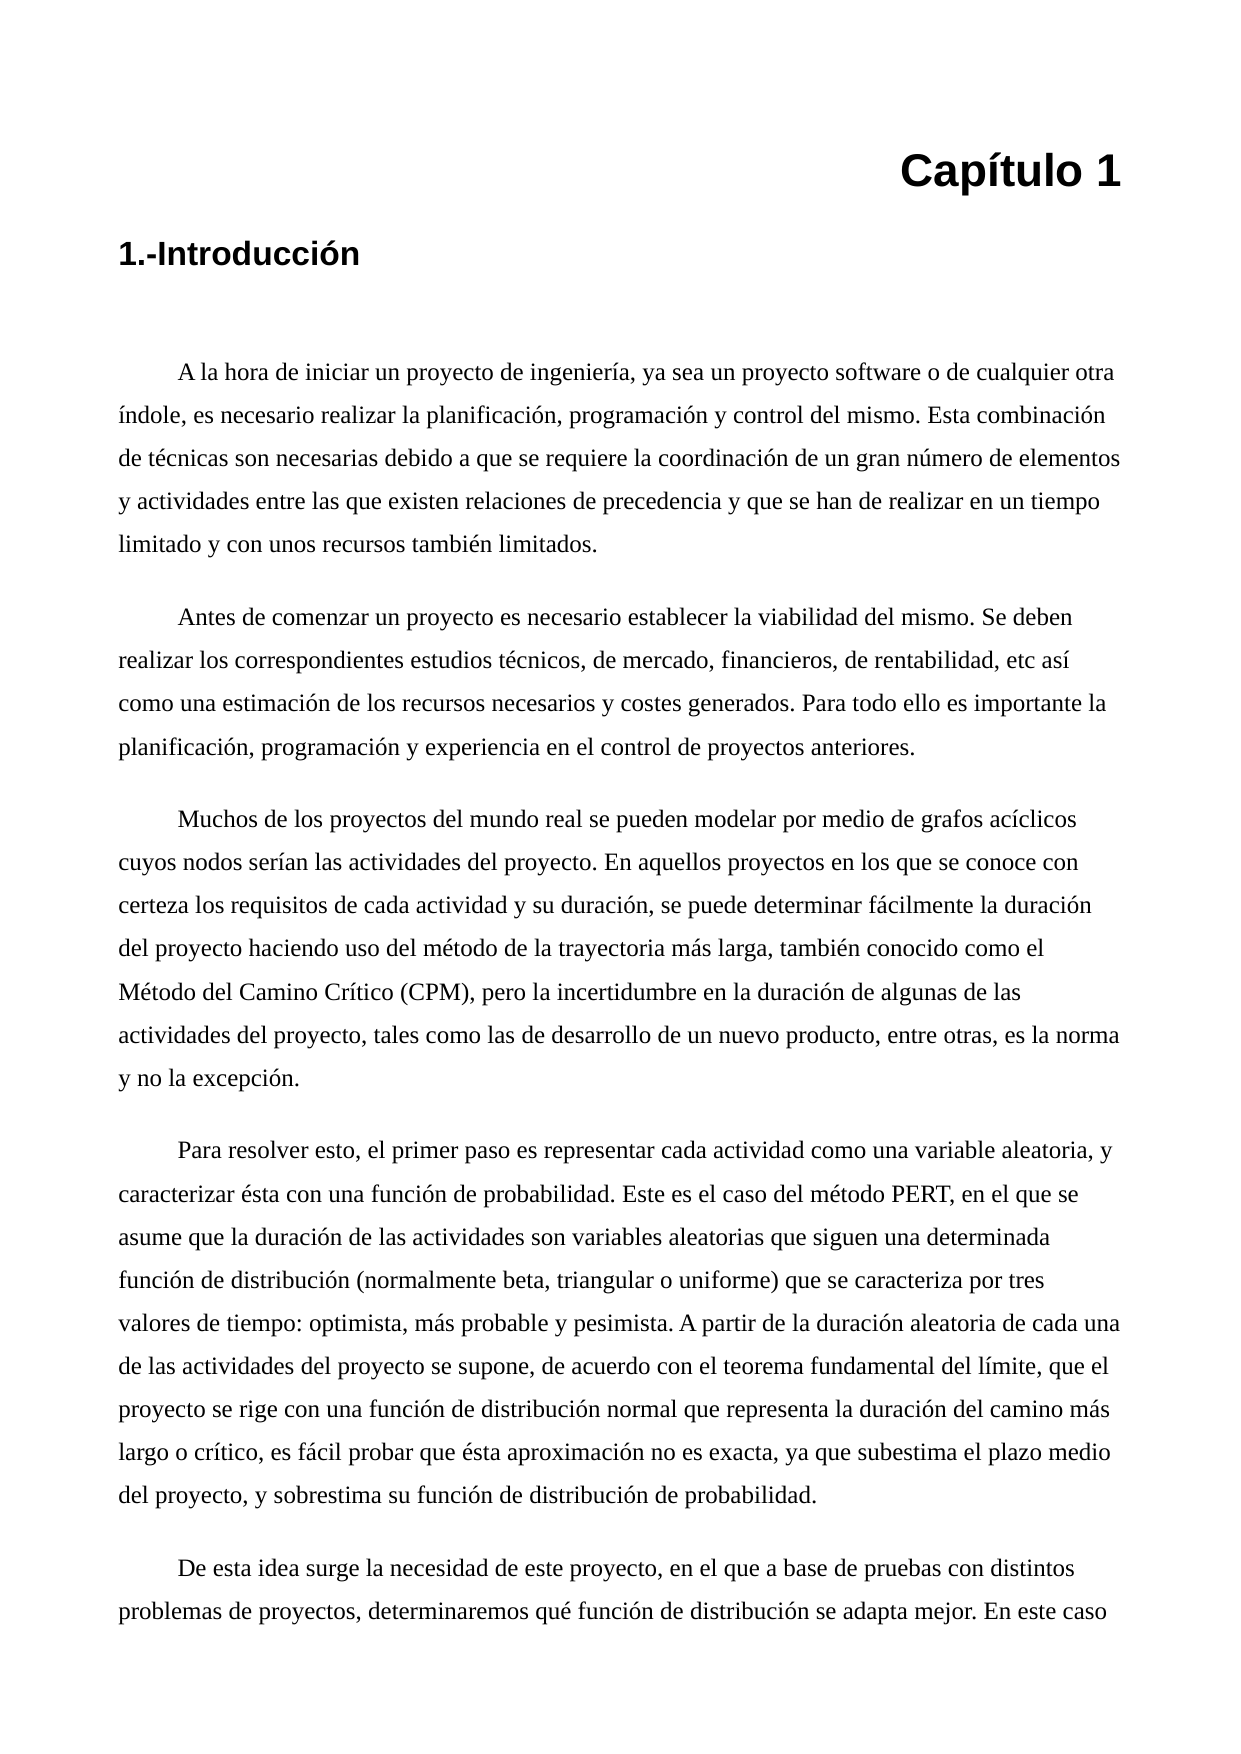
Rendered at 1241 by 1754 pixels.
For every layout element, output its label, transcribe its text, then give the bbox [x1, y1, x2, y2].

text A la hora de iniciar un proyecto de ingeniería, ya sea un proyecto software o de cualquier otra índole, es necesario realizar la planificación, programación y control del mismo. Esta combinación de técnicas son necesarias debido a que se requiere la coordinación de un gran número de elementos y actividades entre las que existen relaciones de precedencia y que se han de realizar en un tiempo limitado y con unos recursos también limitados. [118, 357, 1122, 558]
text Muchos de los proyectos del mundo real se pueden modelar por medio de grafos acíclicos cuyos nodos serían las actividades del proyecto. En aquellos proyectos en los que se conoce con certeza los requisitos de cada actividad y su duración, se puede determinar fácilmente la duración del proyecto haciendo uso del método de la trayectoria más larga, también conocido como el Método del Camino Crítico (CPM), pero la incertidumbre en la duración de algunas de las actividades del proyecto, tales como las de desarrollo de un nuevo producto, entre otras, es la norma y no la excepción. [118, 804, 1122, 1092]
text Antes de comenzar un proyecto es necesario establecer la viabilidad del mismo. Se deben realizar los correspondientes estudios técnicos, de mercado, financieros, de rentabilidad, etc así como una estimación de los recursos necesarios y costes generados. Para todo ello es importante la planificación, programación y experiencia en el control de proyectos anteriores. [118, 602, 1122, 760]
subtitle Capítulo 1 [118, 143, 1122, 196]
text De esta idea surge la necesidad de este proyecto, en el que a base de pruebas con distintos problemas de proyectos, determinaremos qué función de distribución se adapta mejor. En este caso [118, 1553, 1122, 1625]
text Para resolver esto, el primer paso es representar cada actividad como una variable aleatoria, y caracterizar ésta con una función de probabilidad. Este es el caso del método PERT, en el que se asume que la duración de las actividades son variables aleatorias que siguen una determinada función de distribución (normalmente beta, triangular o uniforme) que se caracteriza por tres valores de tiempo: optimista, más probable y pesimista. A partir de la duración aleatoria de cada una de las actividades del proyecto se supone, de acuerdo con el teorema fundamental del límite, que el proyecto se rige con una función de distribución normal que representa la duración del camino más largo o crítico, es fácil probar que ésta aproximación no es exacta, ya que subestima el plazo medio del proyecto, y sobrestima su función de distribución de probabilidad. [118, 1136, 1122, 1509]
subtitle 1.-Introducción [118, 233, 1122, 272]
